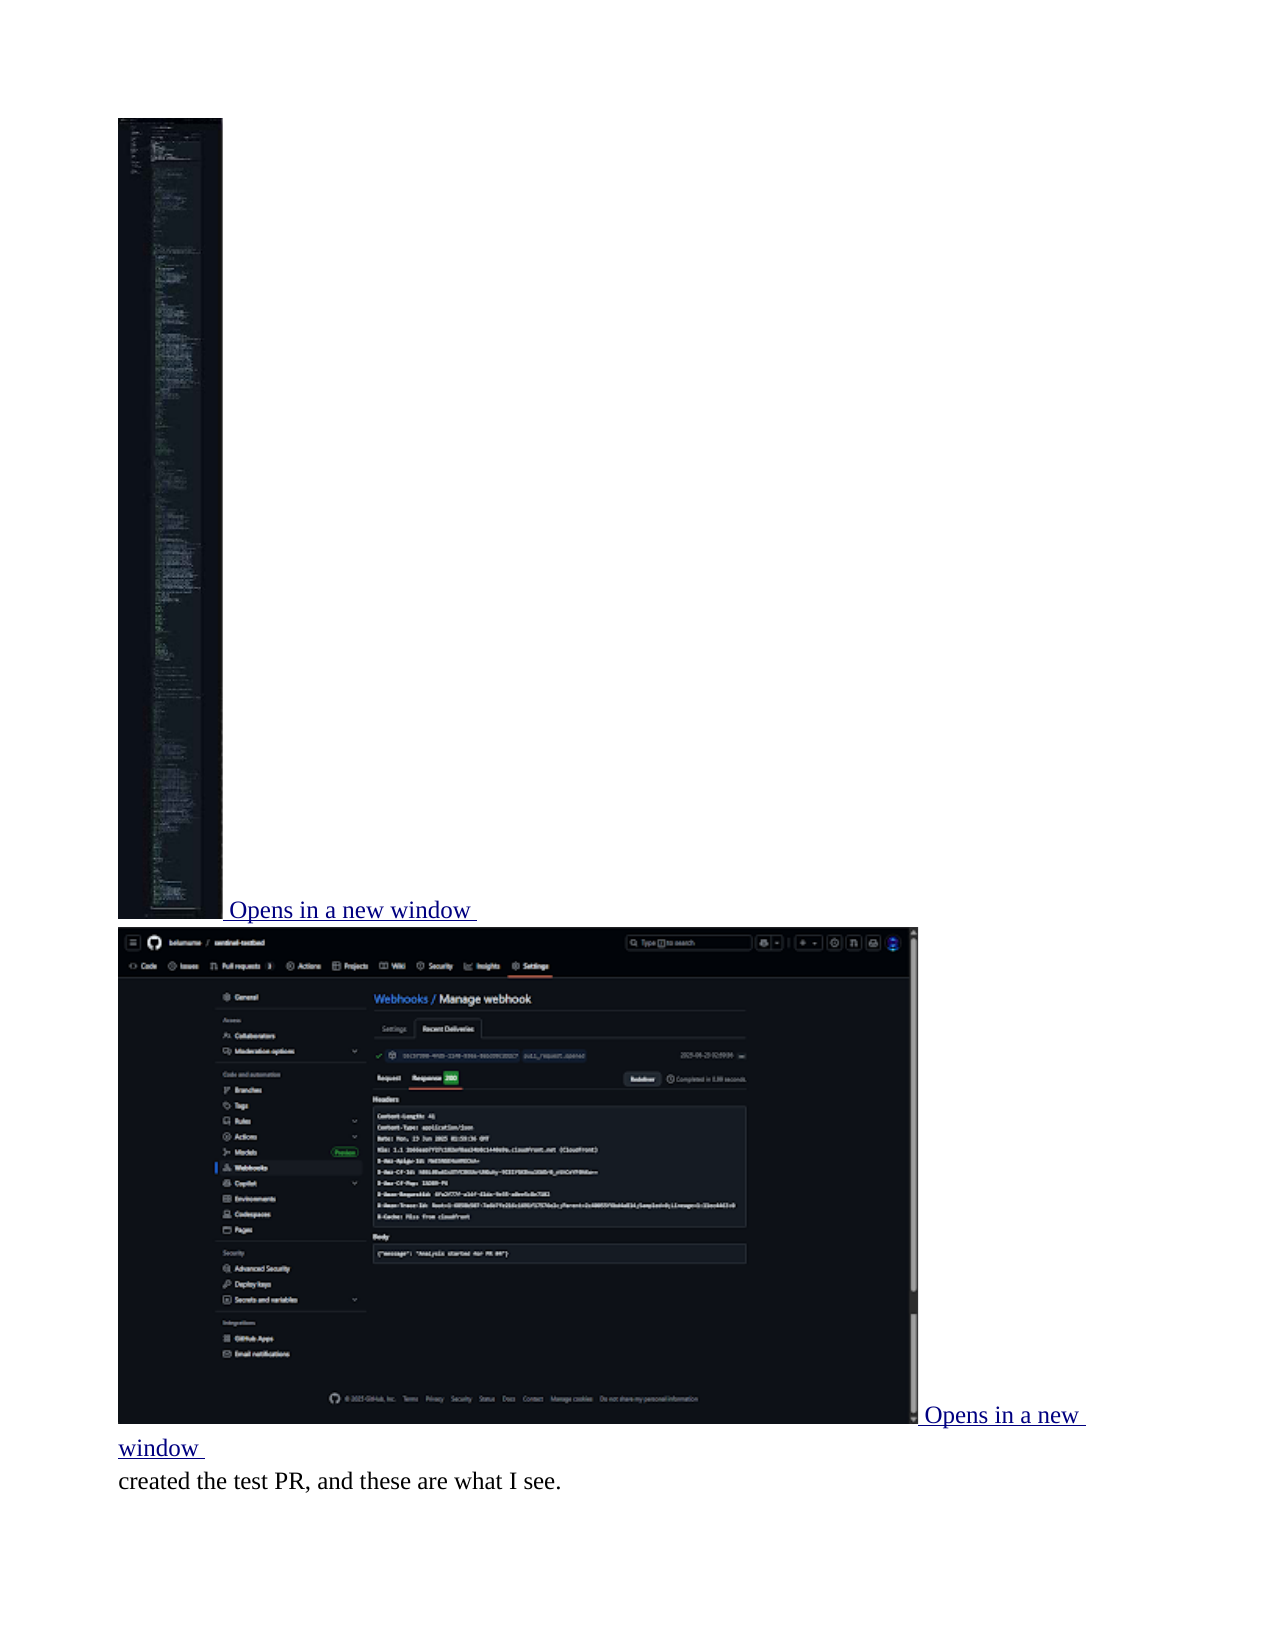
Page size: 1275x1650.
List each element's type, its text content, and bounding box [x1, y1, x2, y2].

text Opens in a new window [118, 928, 1157, 1462]
picture [118, 118, 223, 919]
text Opens in a new window [118, 118, 1157, 923]
text created the test PR, and these are what I see. [118, 1466, 1157, 1494]
picture [118, 927, 919, 1424]
